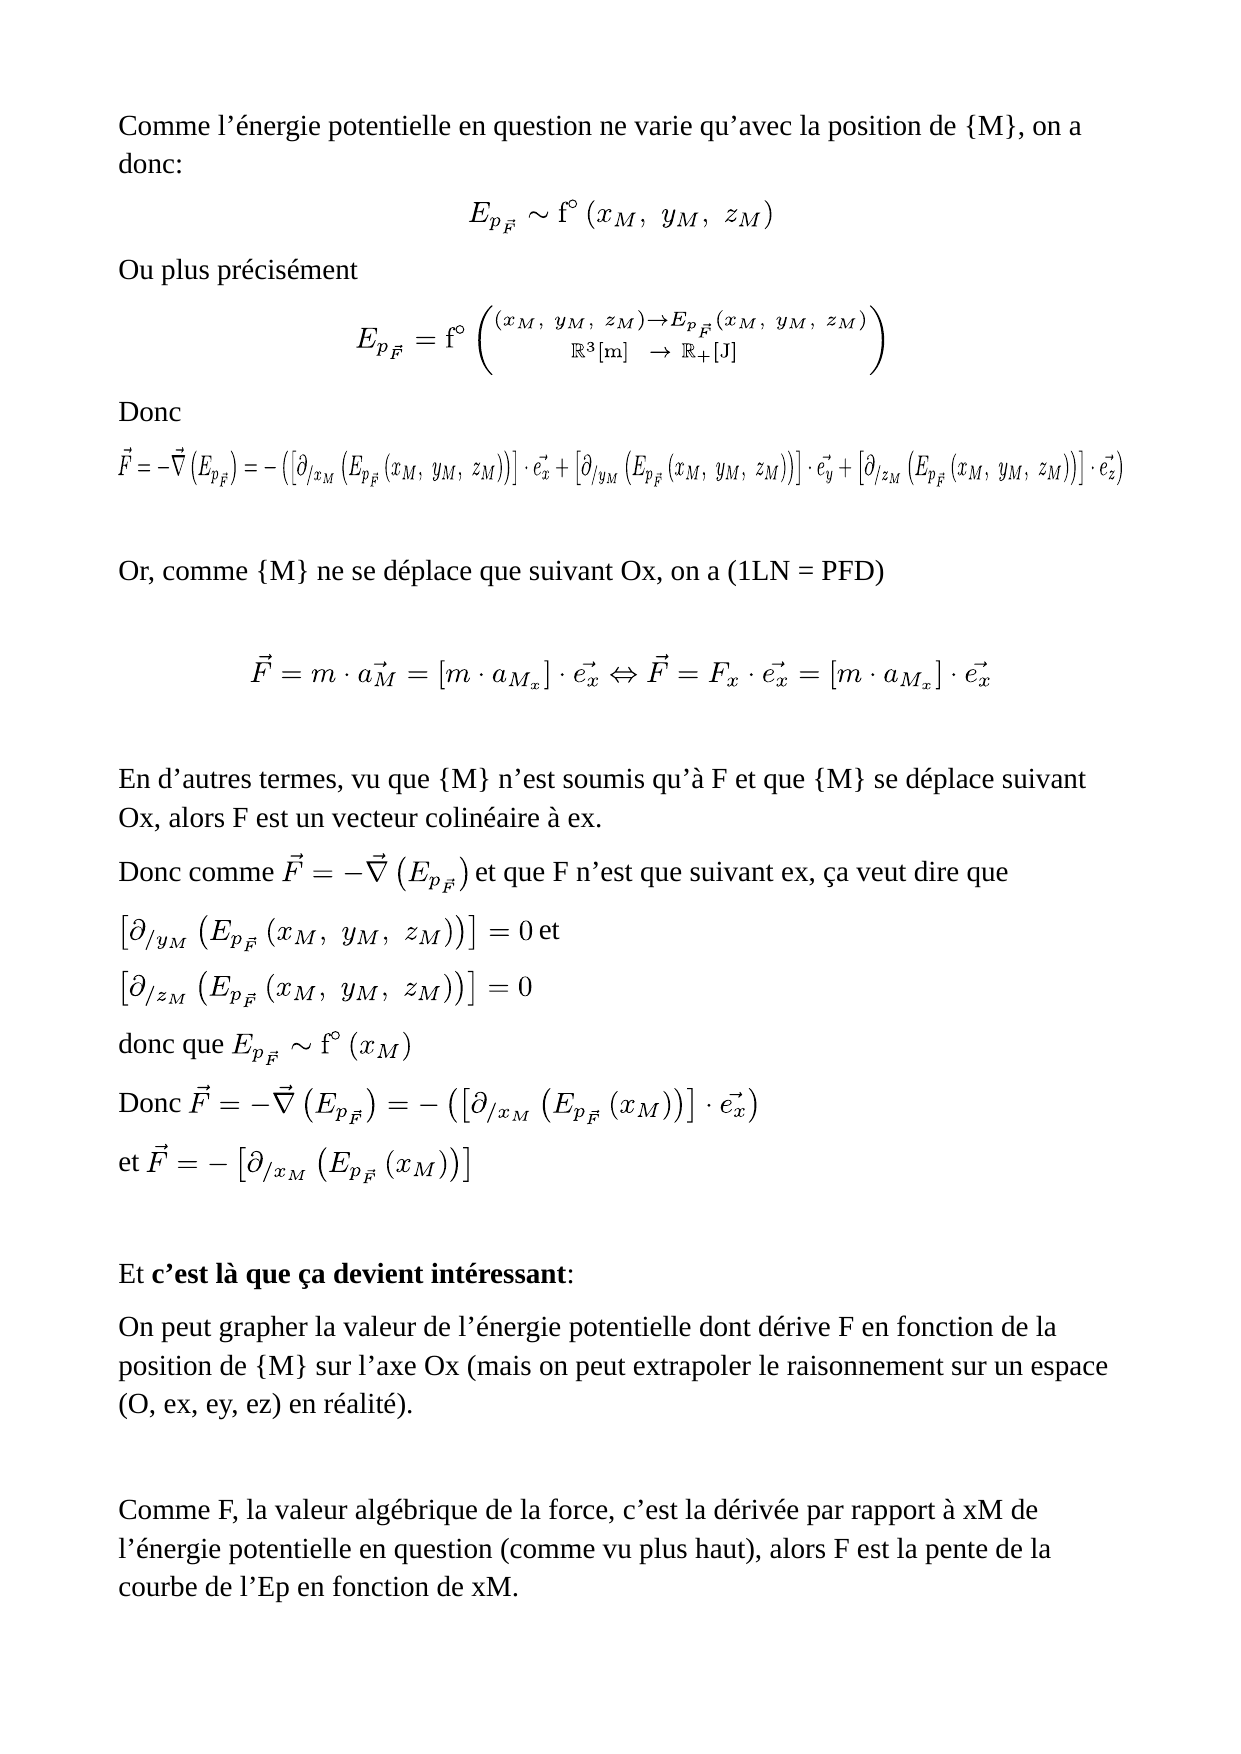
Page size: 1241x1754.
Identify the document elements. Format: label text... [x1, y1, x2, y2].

text [291, 1084, 1122, 1124]
text Donc comme [118, 853, 442, 893]
text donc que [118, 1026, 1122, 1065]
text et que F n’est que suivant ex, ça veut dire que [385, 853, 1122, 893]
text Ou plus précisément [118, 252, 1122, 286]
text et [118, 1144, 362, 1183]
text Donc [118, 1084, 349, 1124]
text Donc [118, 394, 1122, 427]
text Comme l’énergie potentielle en question ne varie qu’avec la position de {M}, on a donc: [118, 108, 1122, 180]
text Or, comme {M} ne se déplace que suivant Ox, on a (1LN = PFD) [118, 553, 1122, 587]
text [167, 1144, 1122, 1183]
text En d’autres termes, vu que {M} n’est soumis qu’à F et que {M} se déplace suivant Ox, alors F est un vecteur colinéaire à ex. [118, 761, 1122, 833]
text Et c’est là que ça devient intéressant: [118, 1256, 1122, 1289]
text et [118, 912, 1122, 951]
text Comme F, la valeur algébrique de la force, c’est la dérivée par rapport à xM de l’énergie potentielle en question (comme vu plus haut), alors F est la pente de la courbe de l’Ep en fonction de xM. [118, 1492, 1122, 1603]
text On peut grapher la valeur de l’énergie potentielle dont dérive F en fonction de la position de {M} sur l’axe Ox (mais on peut extrapoler le raisonnement sur un espace (O, ex, ey, ez) en réalité). [118, 1309, 1122, 1420]
